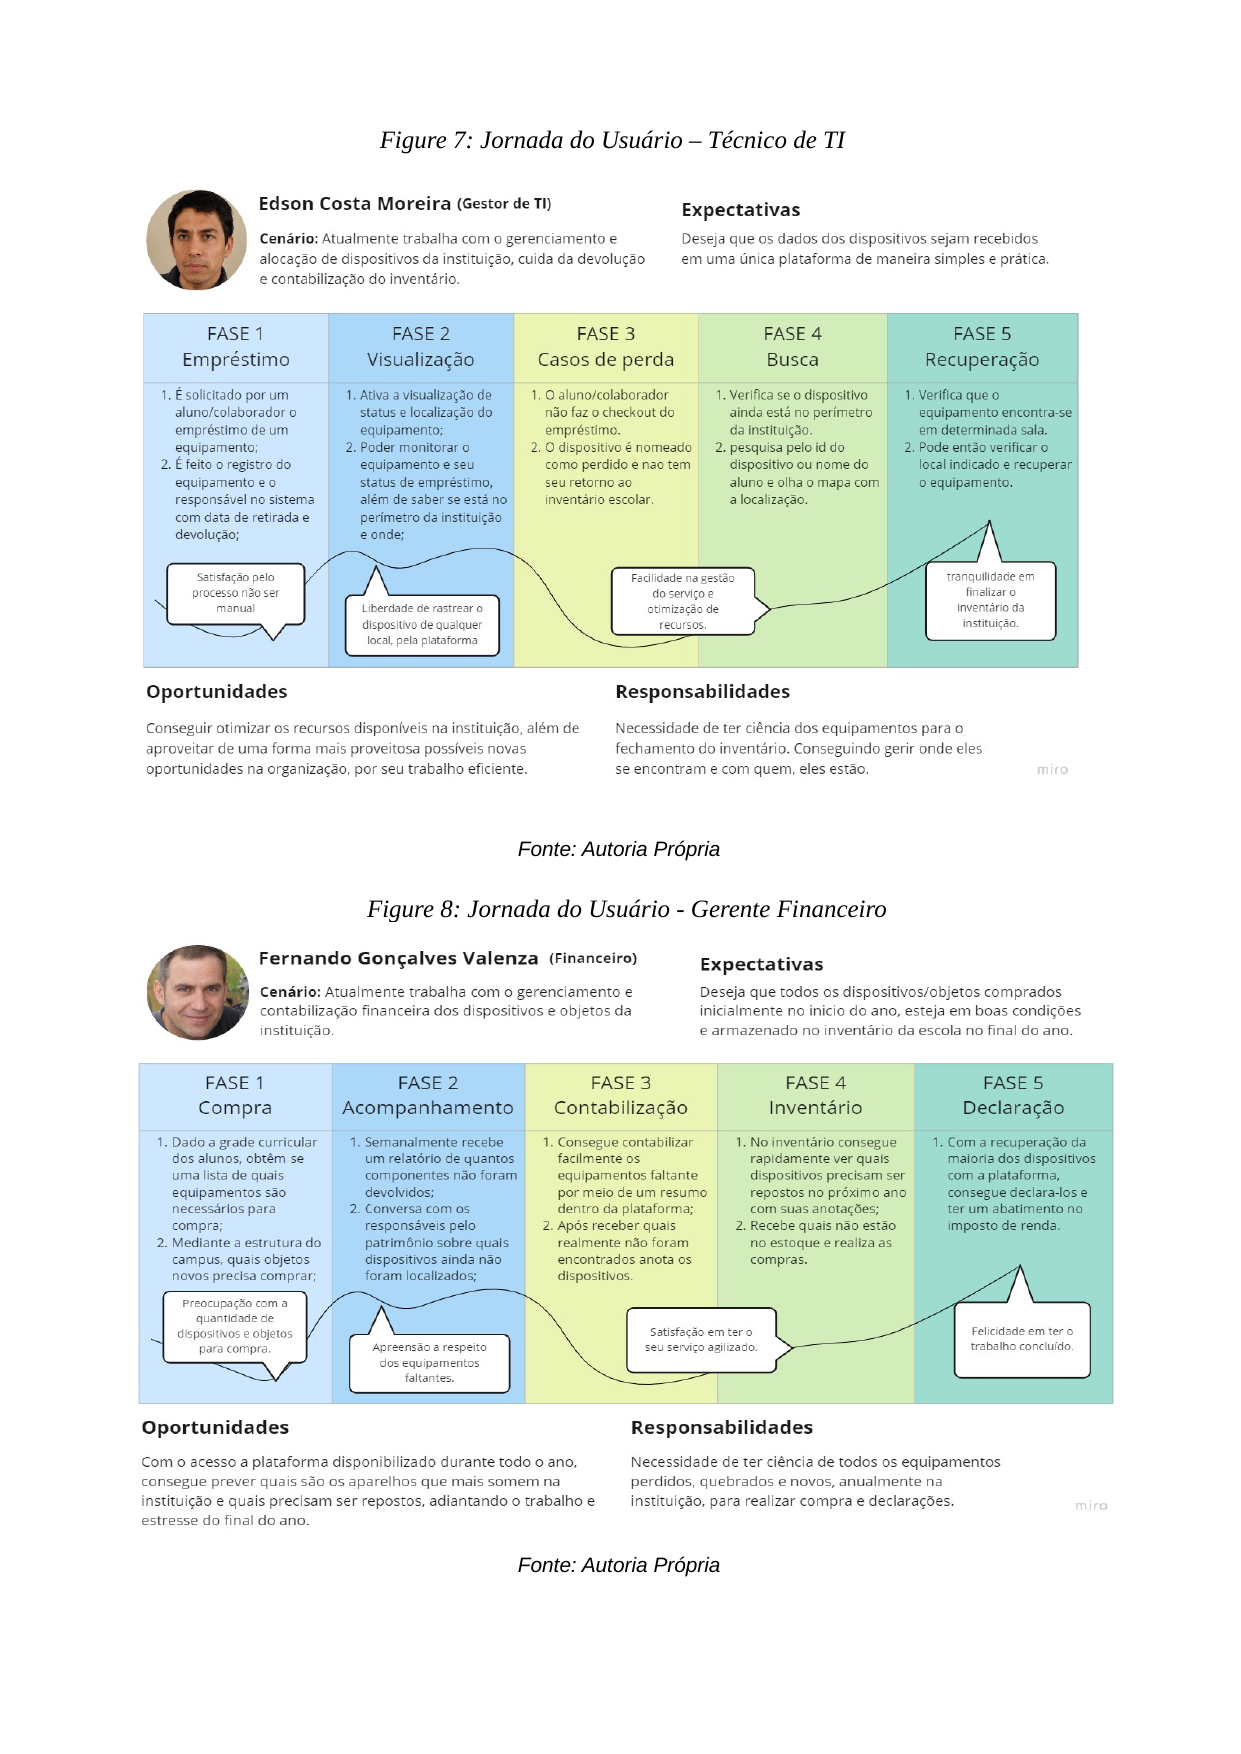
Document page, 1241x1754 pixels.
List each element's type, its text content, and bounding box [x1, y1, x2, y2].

text [126, 882, 1130, 894]
picture [126, 922, 1130, 1531]
picture [126, 166, 1090, 796]
text Figure 7: Jornada do Usuário – Técnico de TI [126, 126, 1101, 154]
text Fonte: Autoria Própria [118, 881, 1122, 1577]
text Figure 8: Jornada do Usuário - Gerente Financeiro [126, 894, 1130, 922]
text [126, 1531, 1130, 1541]
text Fonte: Autoria Própria [118, 113, 1122, 860]
